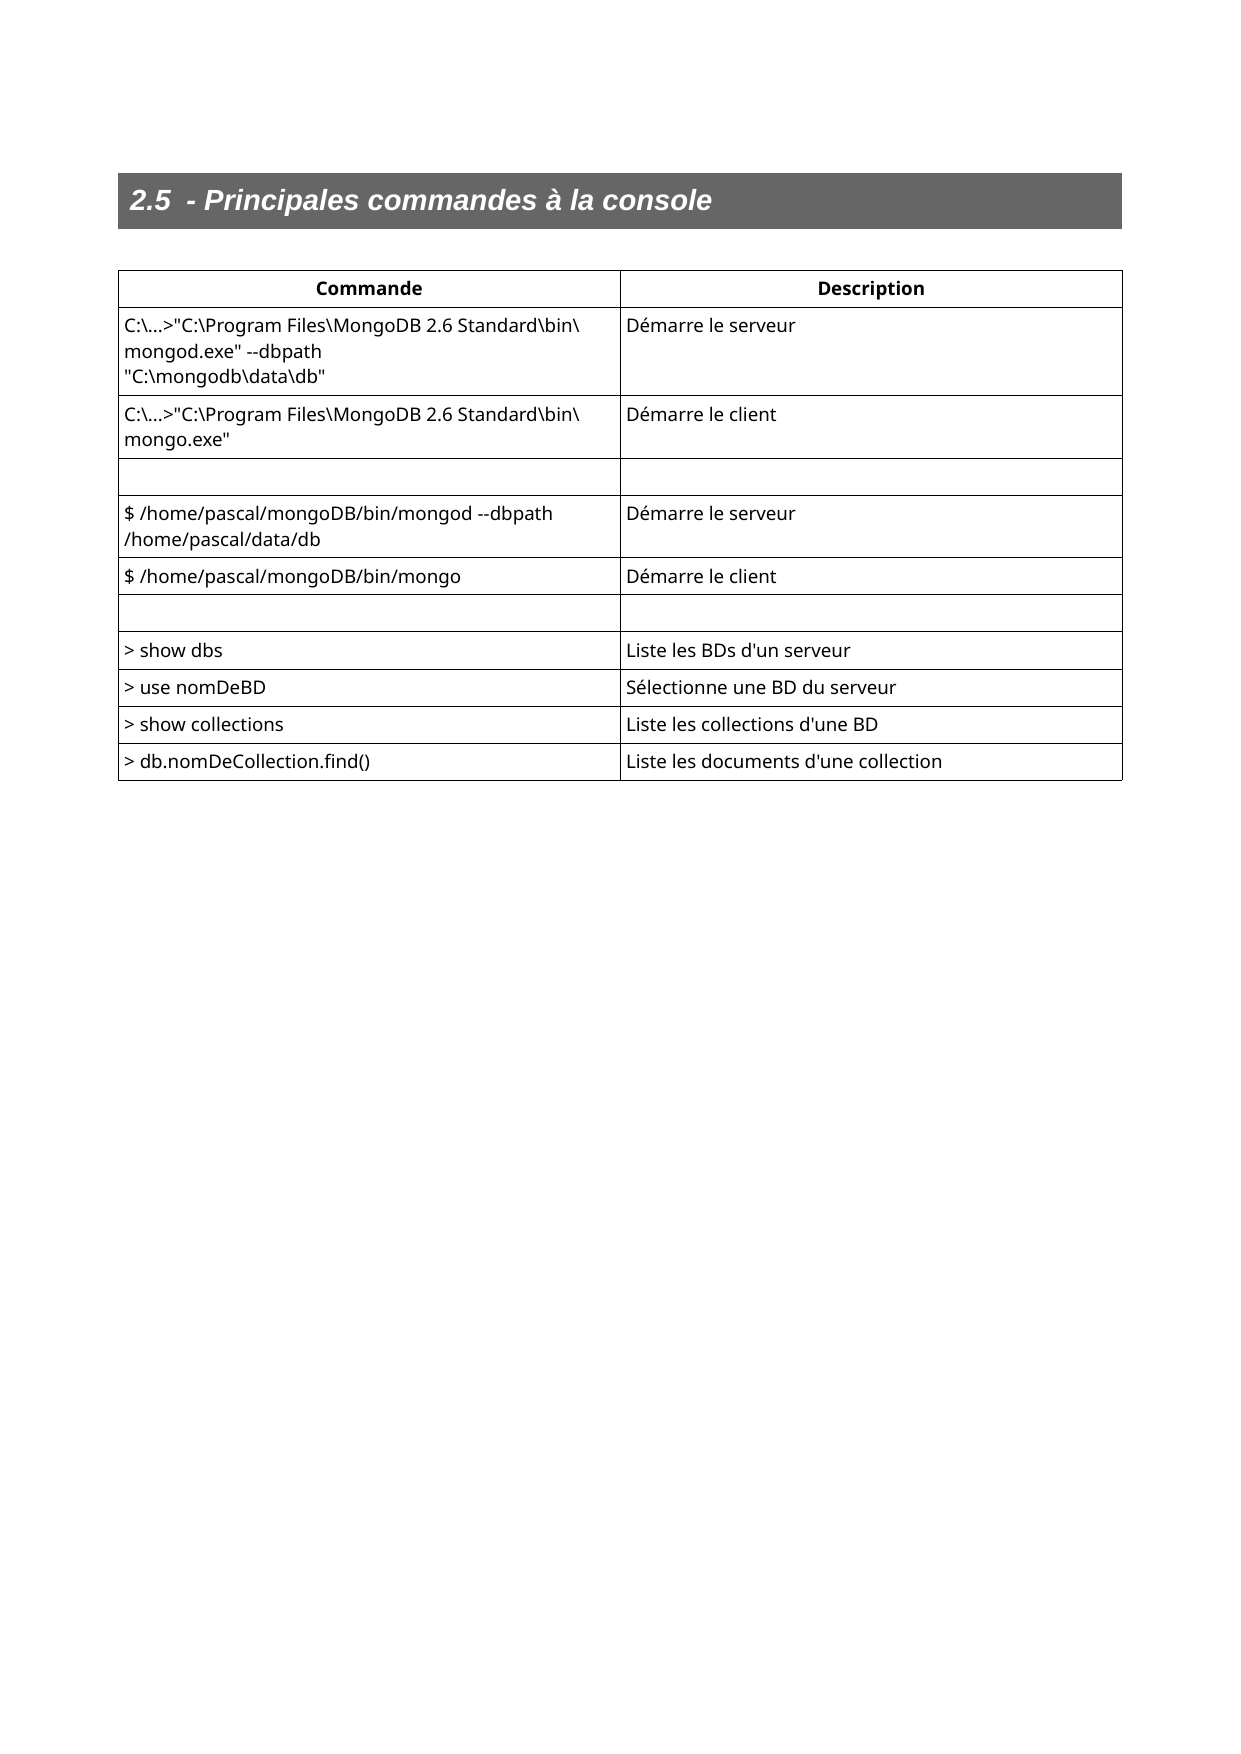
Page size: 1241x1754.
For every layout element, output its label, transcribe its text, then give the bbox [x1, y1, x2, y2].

table_cell Liste les documents d'une collection [621, 744, 1122, 780]
subtitle - Principales commandes à la console [118, 173, 1122, 229]
table_cell [621, 595, 1122, 631]
table_cell [119, 459, 620, 495]
table_cell > db.nomDeCollection.find() [119, 744, 620, 780]
table_cell Liste les collections d'une BD [621, 707, 1122, 743]
table_cell Démarre le serveur [621, 496, 1122, 557]
table_cell Liste les BDs d'un serveur [621, 632, 1122, 668]
table_cell Démarre le client [621, 558, 1122, 594]
table_cell Sélectionne une BD du serveur [621, 670, 1122, 706]
table_cell C:\...>"C:\Program Files\MongoDB 2.6 Standard\bin\mongo.exe" [119, 396, 620, 458]
table_header Commande [119, 271, 620, 307]
table_cell $ /home/pascal/mongoDB/bin/mongod --dbpath /home/pascal/data/db [119, 496, 620, 557]
table_cell [119, 595, 620, 631]
table_cell $ /home/pascal/mongoDB/bin/mongo [119, 558, 620, 594]
table_cell C:\...>"C:\Program Files\MongoDB 2.6 Standard\bin\mongod.exe" --dbpath "C:\mongodb\data\db" [119, 308, 620, 395]
table_cell [621, 459, 1122, 495]
table_cell > use nomDeBD [119, 670, 620, 706]
table_cell Démarre le serveur [621, 308, 1122, 395]
table_header Description [621, 271, 1122, 307]
table_cell Démarre le client [621, 396, 1122, 458]
table_cell > show collections [119, 707, 620, 743]
table_cell > show dbs [119, 632, 620, 668]
